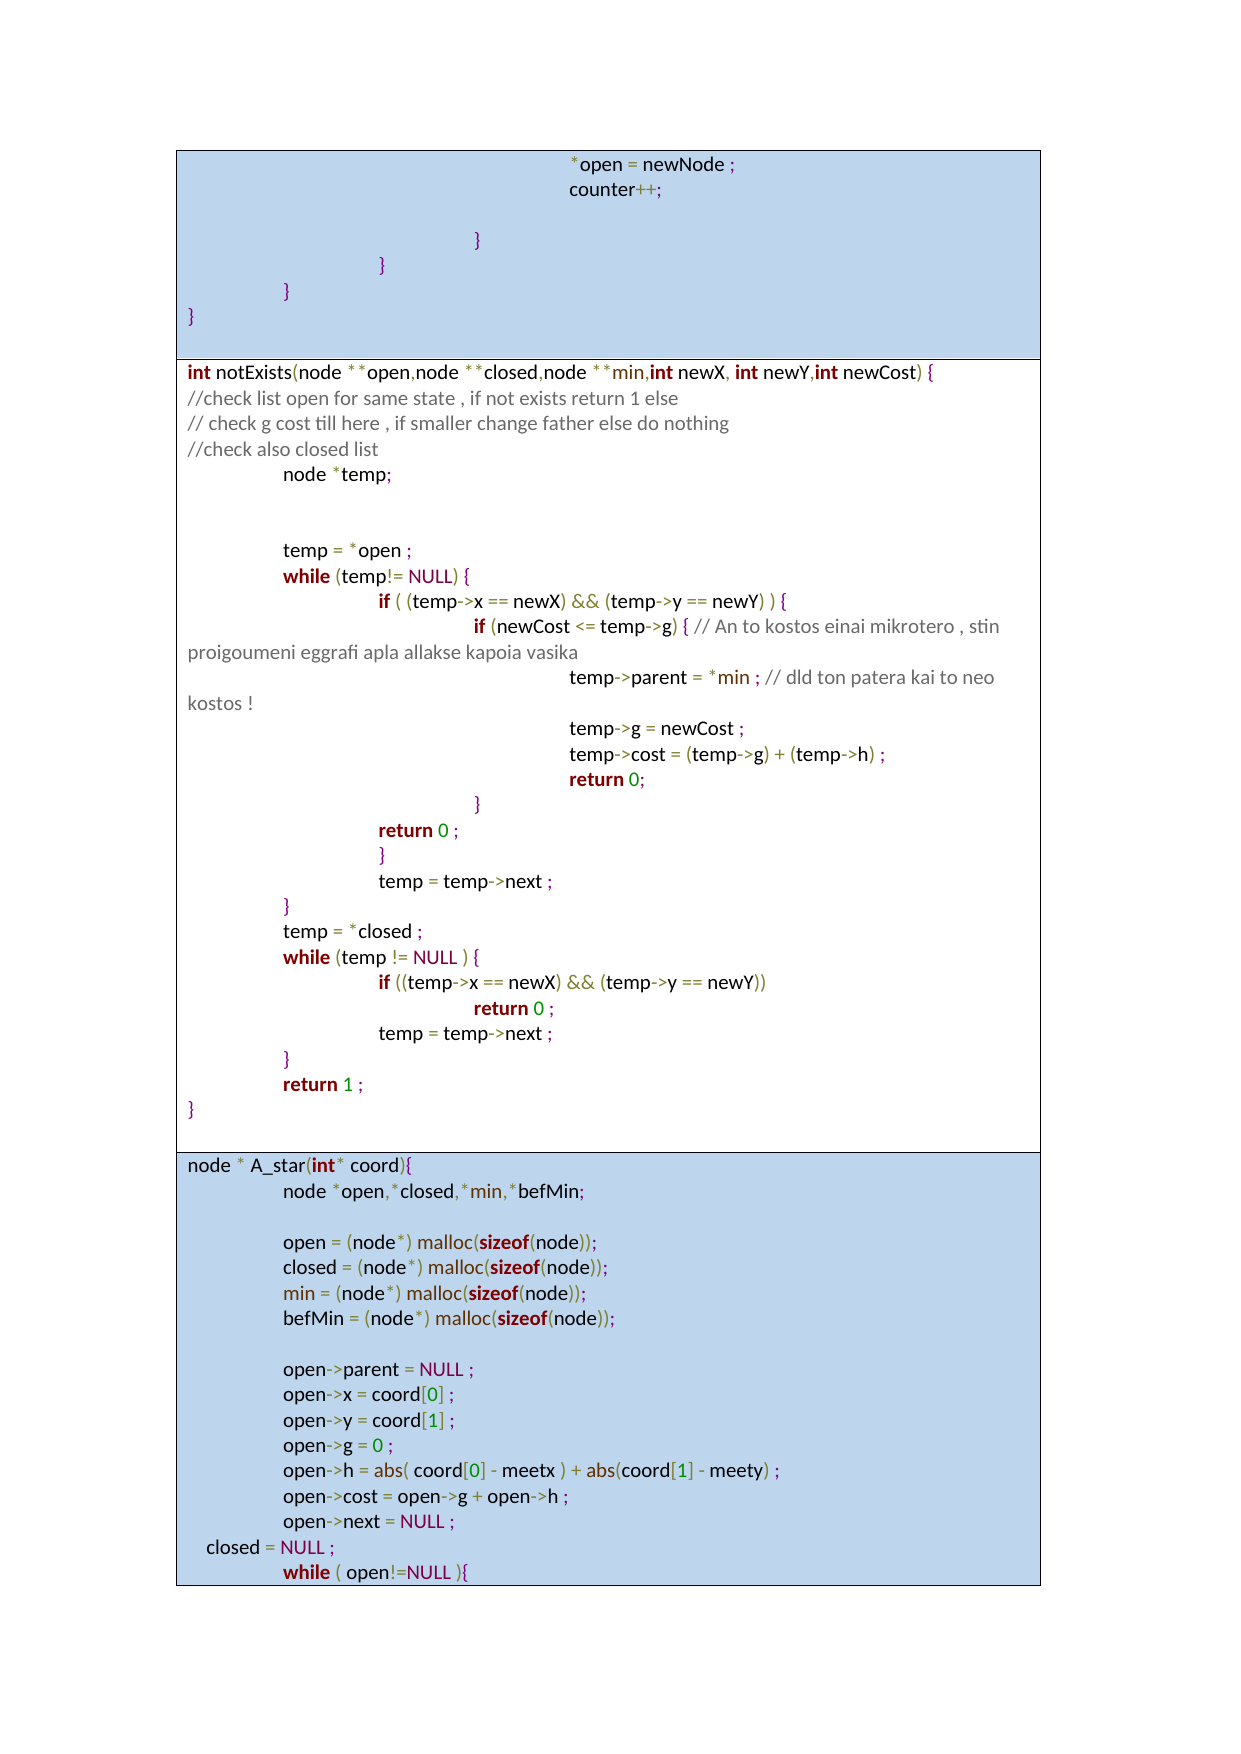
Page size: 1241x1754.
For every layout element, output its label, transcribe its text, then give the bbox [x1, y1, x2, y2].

table_cell *open = newNode ; counter++; } } } } [177, 151, 1040, 358]
table_cell node * A_star(int* coord){ node *open,*closed,*min,*befMin; open = (node*) malloc(sizeof(node)); closed = (node*) malloc(sizeof(node)); min = (node*) malloc(sizeof(node)); befMin = (node*) malloc(sizeof(node)); open->parent = NULL ; open->x = coord[0] ; open->y = coord[1] ; open->g = 0 ; open->h = abs( coord[0] - meetx ) + abs(coord[1] - meety) ; open->cost = open->g + open->h ; open->next = NULL ; closed = NULL ; while ( open!=NULL ){ [177, 1153, 1040, 1585]
table_cell int notExists(node **open,node **closed,node **min,int newX, int newY,int newCost) { //check list open for same state , if not exists return 1 else // check g cost till here , if smaller change father else do nothing //check also closed list node *temp; temp = *open ; while (temp!= NULL) { if ( (temp->x == newX) && (temp->y == newY) ) { if (newCost <= temp->g) { // An to kostos einai mikrotero , stin proigoumeni eggrafi apla allakse kapoia vasika temp->parent = *min ; // dld ton patera kai to neo kostos ! temp->g = newCost ; temp->cost = (temp->g) + (temp->h) ; return 0; } return 0 ; } temp = temp->next ; } temp = *closed ; while (temp != NULL ) { if ((temp->x == newX) && (temp->y == newY)) return 0 ; temp = temp->next ; } return 1 ; } [177, 360, 1040, 1152]
